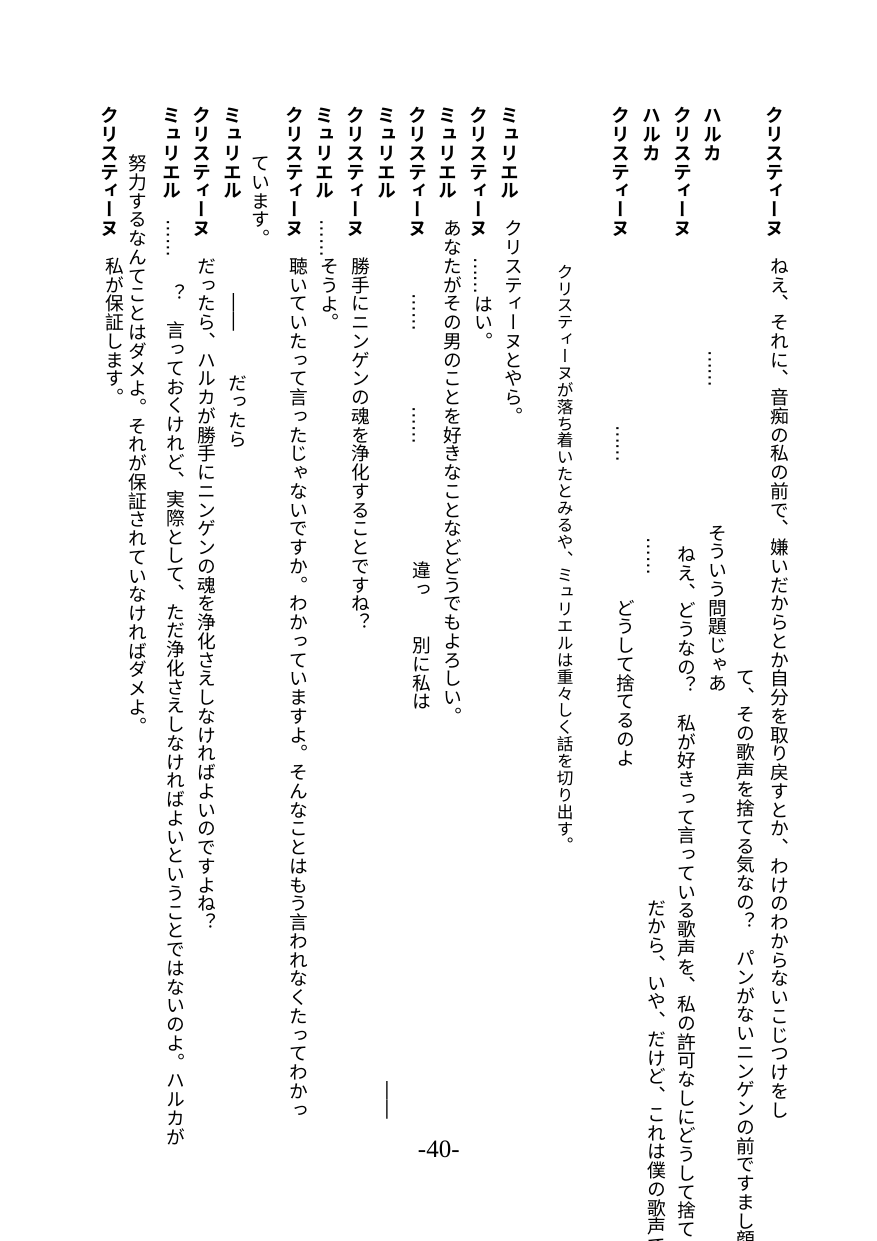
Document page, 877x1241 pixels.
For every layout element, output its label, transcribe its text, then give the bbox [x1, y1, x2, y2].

text クリスティーヌ 違っ……別に私は…… [400, 106, 431, 1134]
text ミュリエル だったら―― [216, 106, 247, 1134]
text ハルカ そういう問題じゃあ…… [696, 106, 727, 1134]
text ミュリエル クリスティーヌとやら。 [492, 106, 523, 1134]
text クリスティーヌ 私が保証します。 [93, 106, 124, 1134]
text クリスティーヌ 聴いていたって言ったじゃないですか。わかっていますよ。そんなことはもう言われなくたってわかっています。 [247, 106, 308, 1134]
text クリスティーヌ ねえ、どうなの？ 私が好きって言っている歌声を、私の許可なしにどうして捨てるのよ？ [666, 106, 696, 1134]
text ミュリエル ……？ 言っておくけれど、実際として、ただ浄化さえしなければよいということではないのよ。ハルカが努力するなんてことはダメよ。それが保証されていなければダメよ。 [124, 106, 185, 1134]
text クリスティーヌ ……はい。 [462, 106, 492, 1134]
text ハルカ だから、いや、だけど、これは僕の歌声で…… [635, 106, 666, 1134]
text クリスティーヌが落ち着いたとみるや、ミュリエルは重々しく話を切り出す。 [554, 239, 573, 1134]
text ミュリエル ……そうよ。 [308, 106, 339, 1134]
text クリスティーヌ だったら、ハルカが勝手にニンゲンの魂を浄化さえしなければよいのですよね？ [185, 106, 216, 1134]
text クリスティーヌ ねえ、それに、音痴の私の前で、嫌いだからとか自分を取り戻すとか、わけのわからないこじつけをして、その歌声を捨てる気なの？ パンがないニンゲンの前ですまし顔でケーキをドブに捨てるの？ [727, 106, 788, 1134]
text ミュリエル あなたがその男のことを好きなことなどどうでもよろしい。 [431, 106, 462, 1134]
text クリスティーヌ 勝手にニンゲンの魂を浄化することですね？ [339, 106, 369, 1134]
text クリスティーヌ どうして捨てるのよ…… [604, 106, 635, 1134]
text ミュリエル その男の歌声が好き？ そうだとしても、やはりどうでもよろしい。どうでもよくないのは、ハルカが―― [369, 106, 400, 1134]
